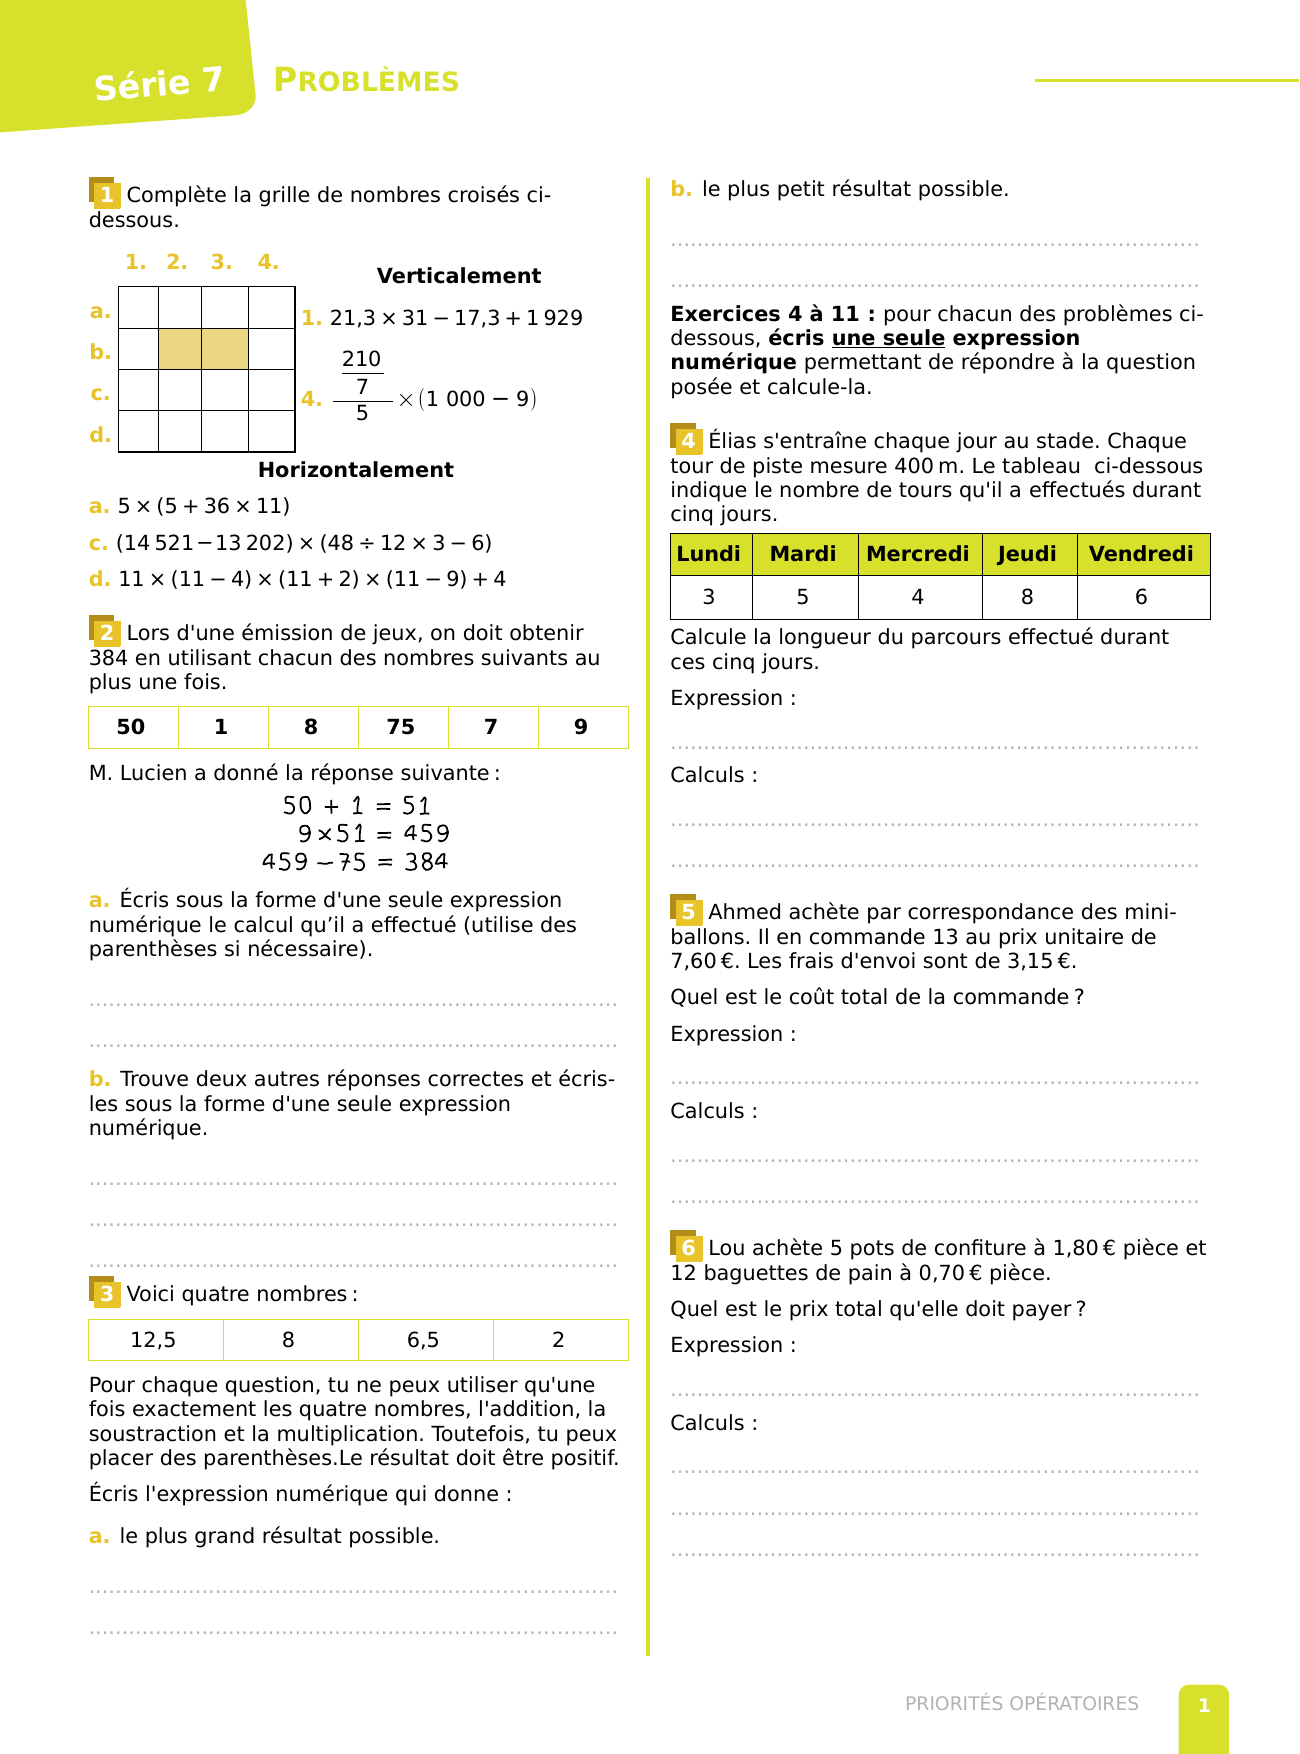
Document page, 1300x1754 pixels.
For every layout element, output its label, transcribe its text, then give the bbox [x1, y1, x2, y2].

table_header 75 [359, 707, 448, 748]
subtitle Quel est le prix total qu'elle doit payer ? [670, 1297, 1205, 1321]
table_header 3. [201, 239, 248, 286]
table_header 2 [494, 1320, 628, 1360]
subtitle c. (14 521 ─ 13 202) × (48 ÷ 12 × 3 − 6) [88, 531, 623, 555]
subtitle Écris l'expression numérique qui donne : [88, 1482, 623, 1506]
table_header 2. [159, 239, 201, 286]
subtitle a. 5 × (5 + 36 × 11) [88, 494, 623, 519]
subtitle Ahmed achète par correspondance des mini-ballons. Il en commande 13 au prix unitaire de 7,60 €. Les frais d'envoi sont de 3,15 €. [670, 894, 1211, 973]
subtitle Élias s'entraîne chaque jour au stade. Chaque tour de piste mesure 400 m. Le tableau ci-dessous indique le nombre de tours qu'il a effectués durant cinq jours. [670, 423, 1211, 526]
table_header 8 [269, 707, 358, 748]
subtitle Quel est le coût total de la commande ? [670, 985, 1205, 1010]
table_header 50 [89, 707, 178, 748]
subtitle Expression : [670, 1333, 1205, 1357]
table_cell [249, 411, 294, 451]
table_header 12,5 [89, 1320, 223, 1360]
table_cell 8 [983, 576, 1077, 618]
table_cell [119, 370, 158, 410]
table_cell 4 [859, 576, 982, 618]
list Écris sous la forme d'une seule expression numérique le calcul qu’il a effectué (utilise des parenthèses si nécessaire). [88, 888, 629, 961]
list Trouve deux autres réponses correctes et écris-les sous la forme d'une seule expression numérique. [88, 1067, 629, 1140]
subtitle Lou achète 5 pots de confiture à 1,80 € pièce et 12 baguettes de pain à 0,70 € pièce. [670, 1230, 1211, 1285]
table_cell 5 [753, 576, 858, 618]
subtitle Expression : [670, 686, 1205, 710]
table_header Mardi [753, 534, 858, 575]
subtitle Horizontalement [88, 458, 623, 483]
table_cell 6 [1078, 576, 1210, 618]
table_header 9 [539, 707, 628, 748]
table_header Jeudi [983, 534, 1077, 575]
table_header Vendredi [1078, 534, 1210, 575]
table_cell [159, 329, 201, 369]
table_header 1. [119, 239, 159, 286]
table_header [89, 239, 118, 286]
subtitle d. 11 × (11 − 4) × (11 + 2) × (11 − 9) + 4 [88, 567, 623, 591]
table_cell d. [89, 410, 118, 451]
table_header 4. [248, 239, 295, 286]
subtitle Calcule la longueur du parcours effectué durant ces cinq jours. [670, 625, 1205, 674]
subtitle Calculs : [670, 1099, 1205, 1123]
table_cell [119, 287, 158, 327]
table_header 1 [179, 707, 268, 748]
table_cell c. [89, 369, 118, 410]
table_cell b. [89, 328, 118, 369]
subtitle Expression : [670, 1022, 1205, 1046]
table_cell 3 [671, 576, 752, 618]
table_cell [159, 287, 201, 327]
table_cell [202, 411, 248, 451]
table_header Verticalement 1. 21,3 × 31 − 17,3 + 1 929 4. [295, 239, 629, 451]
subtitle Lors d'une émission de jeux, on doit obtenir 384 en utilisant chacun des nombres suivants au plus une fois. [88, 615, 629, 694]
subtitle Pour chaque question, tu ne peux utiliser qu'une fois exactement les quatre nombres, l'addition, la soustraction et la multiplication. Toutefois, tu peux placer des parenthèses.Le résultat doit être positif. [88, 1373, 623, 1470]
table_cell [202, 370, 248, 410]
table_cell [249, 287, 294, 327]
subtitle Voici quatre nombres : [114, 1276, 629, 1307]
subtitle Calculs : [670, 763, 1205, 788]
table_cell [249, 329, 294, 369]
table_cell [119, 411, 158, 451]
subtitle Exercices 4 à 11 : pour chacun des problèmes ci-dessous, écris une seule expression numérique permettant de répondre à la question posée et calcule-la. [670, 302, 1205, 399]
subtitle M. Lucien a donné la réponse suivante : [88, 761, 623, 785]
table_header 6,5 [359, 1320, 493, 1360]
list le plus grand résultat possible. [88, 1524, 629, 1548]
table_header Lundi [671, 534, 752, 575]
table_cell [202, 329, 248, 369]
table_cell a. [89, 286, 118, 327]
table_header 8 [224, 1320, 358, 1360]
table_header 7 [449, 707, 538, 748]
table_cell [202, 287, 248, 327]
table_cell [159, 370, 201, 410]
table_cell [119, 329, 158, 369]
list le plus petit résultat possible. [670, 177, 1211, 201]
table_cell [159, 411, 201, 451]
subtitle Complète la grille de nombres croisés ci-dessous. [88, 177, 629, 232]
table_header Mercredi [859, 534, 982, 575]
subtitle Calculs : [670, 1411, 1205, 1435]
table_cell [249, 370, 294, 410]
